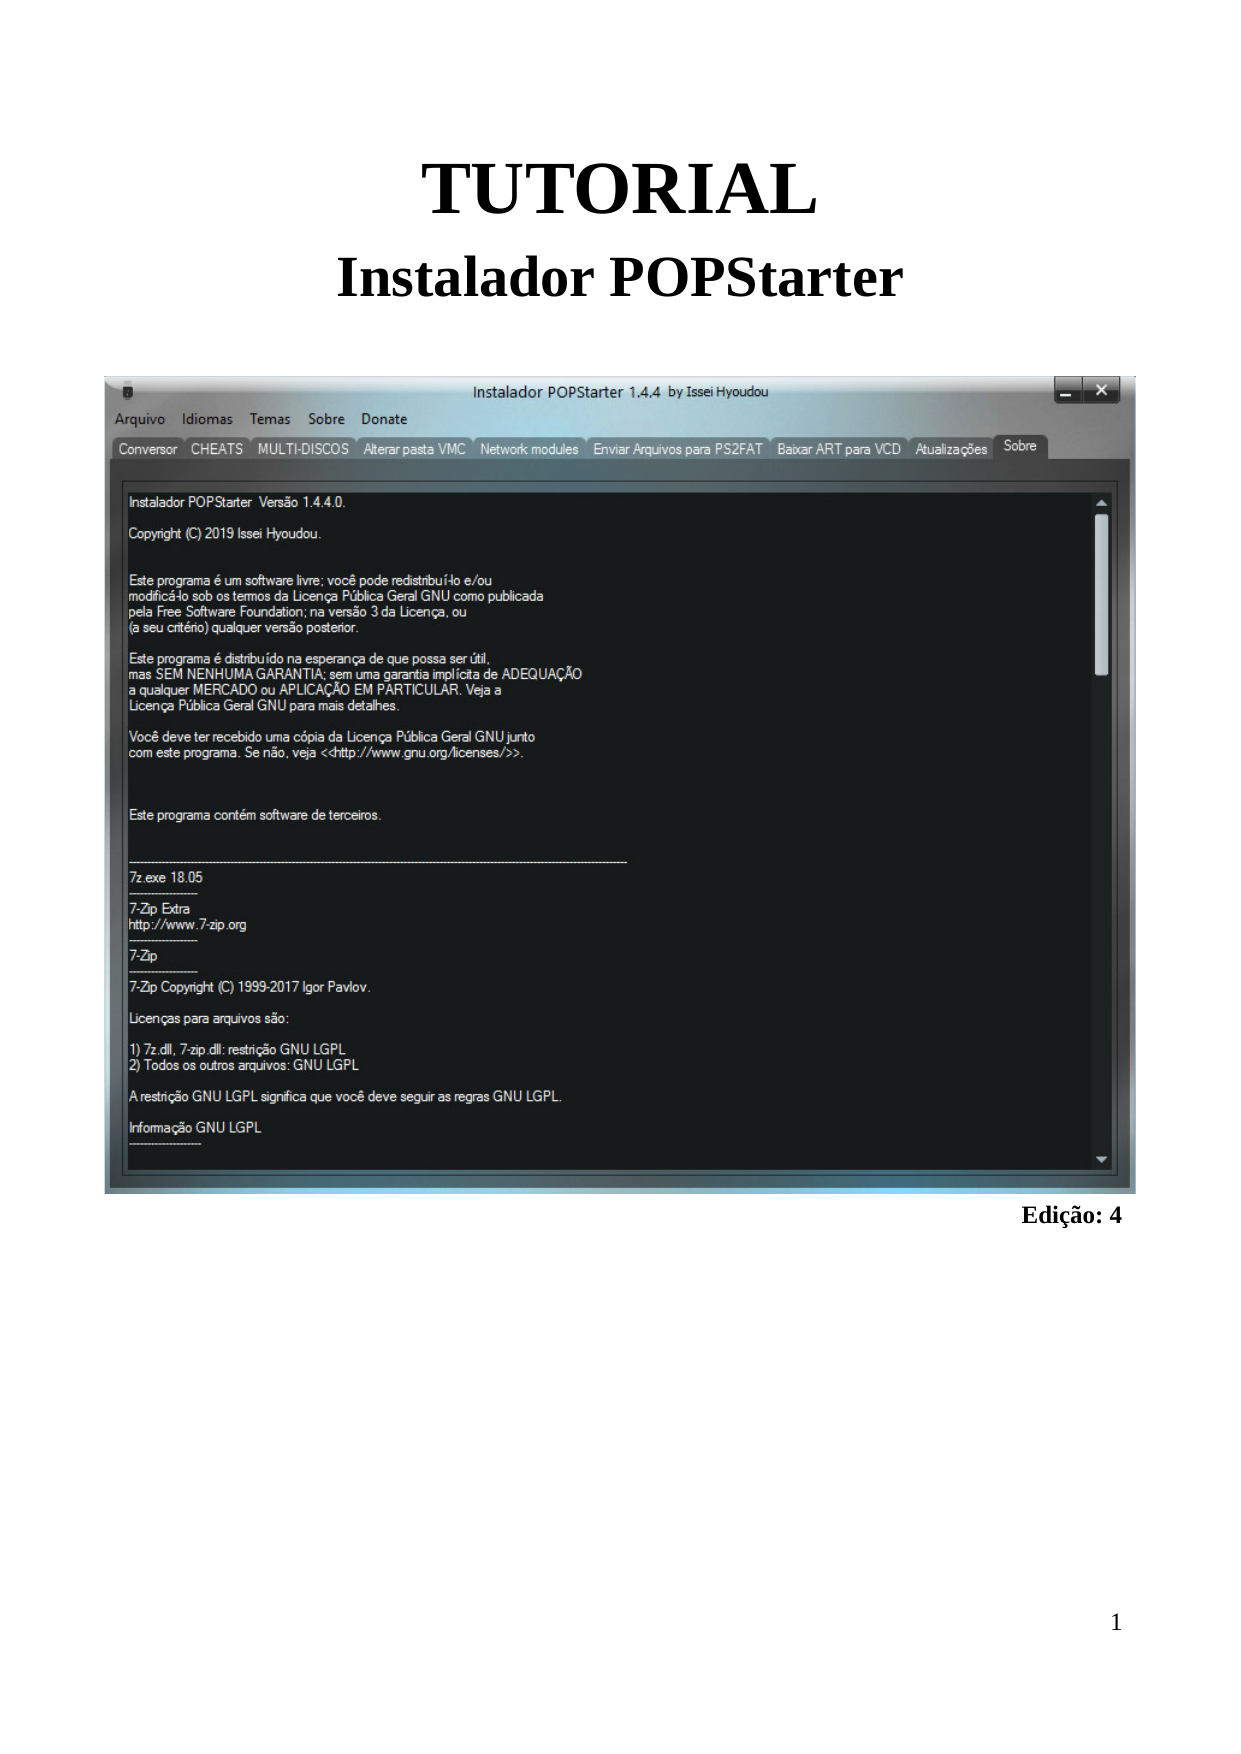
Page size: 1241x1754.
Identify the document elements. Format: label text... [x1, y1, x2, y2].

title TUTORIAL [118, 143, 1122, 229]
subtitle Edição: 4 [118, 1194, 1122, 1228]
title Instalador POPStarter [118, 242, 1122, 309]
picture [104, 376, 1136, 1194]
